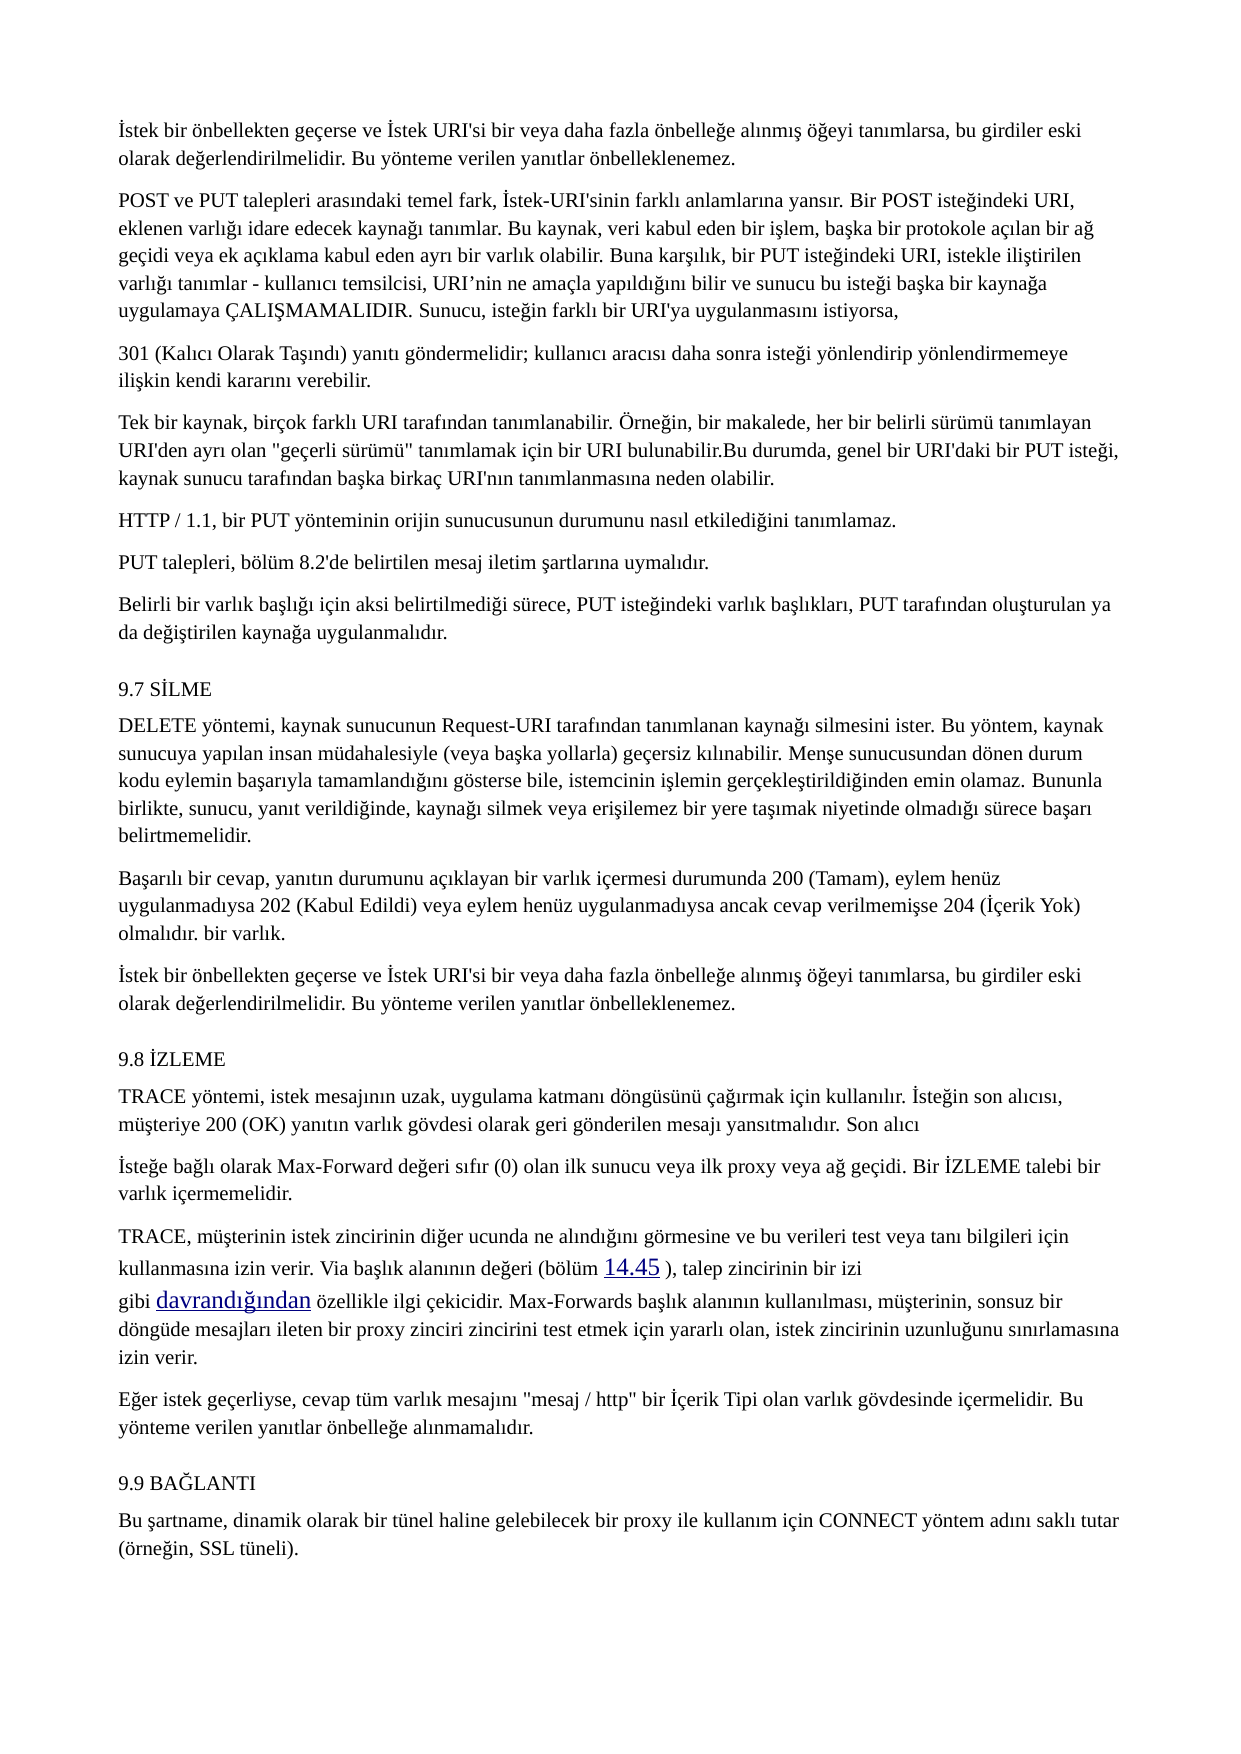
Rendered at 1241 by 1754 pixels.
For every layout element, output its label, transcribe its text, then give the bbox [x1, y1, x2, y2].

text Belirli bir varlık başlığı için aksi belirtilmediği sürece, PUT isteğindeki varlık başlıkları, PUT tarafından oluşturulan ya da değiştirilen kaynağa uygulanmalıdır. [118, 592, 1122, 644]
text HTTP / 1.1, bir PUT yönteminin orijin sunucusunun durumunu nasıl etkilediğini tanımlamaz. [118, 508, 1122, 532]
subtitle 9.8 İZLEME [118, 1047, 1122, 1071]
text DELETE yöntemi, kaynak sunucunun Request-URI tarafından tanımlanan kaynağı silmesini ister. Bu yöntem, kaynak sunucuya yapılan insan müdahalesiyle (veya başka yollarla) geçersiz kılınabilir. Menşe sunucusundan dönen durum kodu eylemin başarıyla tamamlandığını gösterse bile, istemcinin işlemin gerçekleştirildiğinden emin olamaz. Bununla birlikte, sunucu, yanıt verildiğinde, kaynağı silmek veya erişilemez bir yere taşımak niyetinde olmadığı sürece başarı belirtmemelidir. [118, 713, 1122, 847]
text TRACE, müşterinin istek zincirinin diğer ucunda ne alındığını görmesine ve bu verileri test veya tanı bilgileri için kullanmasına izin verir. Via başlık alanının değeri (bölüm 14.45 ), talep zincirinin bir izi gibi davrandığından özellikle ilgi çekicidir. Max-Forwards başlık alanının kullanılması, müşterinin, sonsuz bir döngüde mesajları ileten bir proxy zinciri zincirini test etmek için yararlı olan, istek zincirinin uzunluğunu sınırlamasına izin verir. [118, 1223, 1122, 1369]
text Tek bir kaynak, birçok farklı URI tarafından tanımlanabilir. Örneğin, bir makalede, her bir belirli sürümü tanımlayan URI'den ayrı olan "geçerli sürümü" tanımlamak için bir URI bulunabilir.Bu durumda, genel bir URI'daki bir PUT isteği, kaynak sunucu tarafından başka birkaç URI'nın tanımlanmasına neden olabilir. [118, 410, 1122, 489]
text İstek bir önbellekten geçerse ve İstek URI'si bir veya daha fazla önbelleğe alınmış öğeyi tanımlarsa, bu girdiler eski olarak değerlendirilmelidir. Bu yönteme verilen yanıtlar önbelleklenemez. [118, 963, 1122, 1015]
text Bu şartname, dinamik olarak bir tünel haline gelebilecek bir proxy ile kullanım için CONNECT yöntem adını saklı tutar (örneğin, SSL tüneli). [118, 1508, 1122, 1559]
subtitle 9.9 BAĞLANTI [118, 1471, 1122, 1495]
text POST ve PUT talepleri arasındaki temel fark, İstek-URI'sinin farklı anlamlarına yansır. Bir POST isteğindeki URI, eklenen varlığı idare edecek kaynağı tanımlar. Bu kaynak, veri kabul eden bir işlem, başka bir protokole açılan bir ağ geçidi veya ek açıklama kabul eden ayrı bir varlık olabilir. Buna karşılık, bir PUT isteğindeki URI, istekle iliştirilen varlığı tanımlar - kullanıcı temsilcisi, URI’nin ne amaçla yapıldığını bilir ve sunucu bu isteği başka bir kaynağa uygulamaya ÇALIŞMAMALIDIR. Sunucu, isteğin farklı bir URI'ya uygulanmasını istiyorsa, [118, 188, 1122, 322]
text Başarılı bir cevap, yanıtın durumunu açıklayan bir varlık içermesi durumunda 200 (Tamam), eylem henüz uygulanmadıysa 202 (Kabul Edildi) veya eylem henüz uygulanmadıysa ancak cevap verilmemişse 204 (İçerik Yok) olmalıdır. bir varlık. [118, 866, 1122, 945]
subtitle 9.7 SİLME [118, 676, 1122, 701]
text PUT talepleri, bölüm 8.2'de belirtilen mesaj iletim şartlarına uymalıdır. [118, 550, 1122, 574]
text İstek bir önbellekten geçerse ve İstek URI'si bir veya daha fazla önbelleğe alınmış öğeyi tanımlarsa, bu girdiler eski olarak değerlendirilmelidir. Bu yönteme verilen yanıtlar önbelleklenemez. [118, 118, 1122, 170]
text TRACE yöntemi, istek mesajının uzak, uygulama katmanı döngüsünü çağırmak için kullanılır. İsteğin son alıcısı, müşteriye 200 (OK) yanıtın varlık gövdesi olarak geri gönderilen mesajı yansıtmalıdır. Son alıcı [118, 1084, 1122, 1136]
text İsteğe bağlı olarak Max-Forward değeri sıfır (0) olan ilk sunucu veya ilk proxy veya ağ geçidi. Bir İZLEME talebi bir varlık içermemelidir. [118, 1154, 1122, 1205]
text 301 (Kalıcı Olarak Taşındı) yanıtı göndermelidir; kullanıcı aracısı daha sonra isteği yönlendirip yönlendirmemeye ilişkin kendi kararını verebilir. [118, 341, 1122, 392]
text Eğer istek geçerliyse, cevap tüm varlık mesajını "mesaj / http" bir İçerik Tipi olan varlık gövdesinde içermelidir. Bu yönteme verilen yanıtlar önbelleğe alınmamalıdır. [118, 1387, 1122, 1439]
